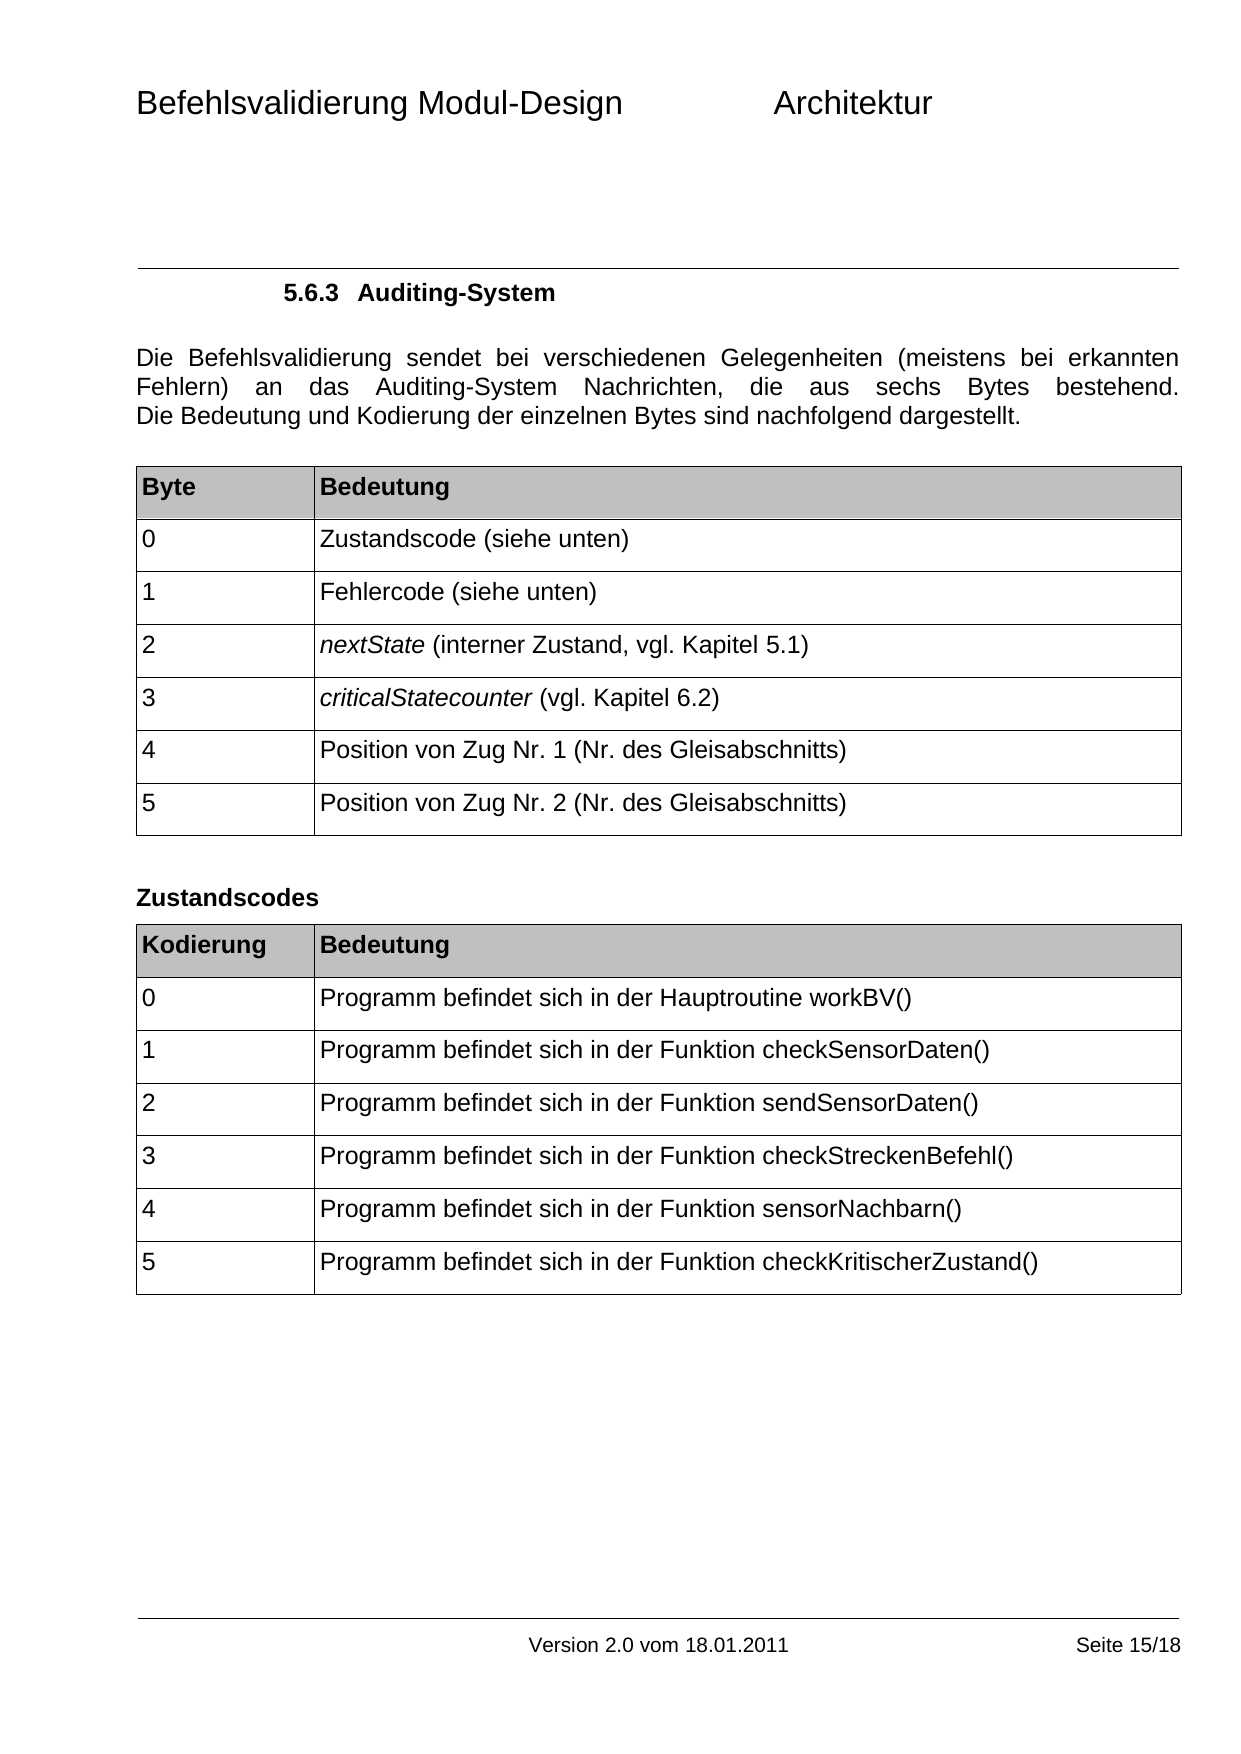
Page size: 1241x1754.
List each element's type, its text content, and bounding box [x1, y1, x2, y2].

table_cell nextState (interner Zustand, vgl. Kapitel 5.1) [315, 625, 1181, 677]
table_cell Fehlercode (siehe unten) [315, 572, 1181, 624]
table_cell Programm befindet sich in der Funktion checkKritischerZustand() [315, 1242, 1181, 1294]
subtitle Auditing-System [283, 289, 1181, 307]
table_header Bedeutung [315, 467, 1181, 518]
table_cell 1 [137, 1031, 314, 1082]
table_cell 2 [137, 625, 314, 677]
table_cell 2 [137, 1084, 314, 1135]
table_cell criticalStatecounter (vgl. Kapitel 6.2) [315, 678, 1181, 730]
table_cell 3 [137, 678, 314, 730]
table_cell Programm befindet sich in der Funktion sendSensorDaten() [315, 1084, 1181, 1135]
table_header Kodierung [137, 925, 314, 977]
table_cell Programm befindet sich in der Funktion checkSensorDaten() [315, 1031, 1181, 1082]
table_cell 0 [137, 520, 314, 571]
table_header Byte [137, 467, 314, 518]
table_cell 4 [137, 1189, 314, 1241]
table_cell 5 [137, 1242, 314, 1294]
table_cell 4 [137, 731, 314, 782]
table_cell Programm befindet sich in der Funktion sensorNachbarn() [315, 1189, 1181, 1241]
table_cell Position von Zug Nr. 2 (Nr. des Gleisabschnitts) [315, 784, 1181, 835]
table_cell Programm befindet sich in der Funktion checkStreckenBefehl() [315, 1136, 1181, 1188]
table_cell Position von Zug Nr. 1 (Nr. des Gleisabschnitts) [315, 731, 1181, 782]
table_cell 1 [137, 572, 314, 624]
table_cell 5 [137, 784, 314, 835]
table_cell 3 [137, 1136, 314, 1188]
text Zustandscodes [136, 883, 1181, 911]
table_cell 0 [137, 978, 314, 1029]
table_cell Zustandscode (siehe unten) [315, 520, 1181, 571]
table_header Bedeutung [315, 925, 1181, 977]
text Die Befehlsvalidierung sendet bei verschiedenen Gelegenheiten (meistens bei erkannten Fehlern) an das Auditing-System Nachrichten, die aus sechs Bytes bestehend. Die Bedeutung und Kodierung der einzelnen Bytes sind nachfolgend dargestellt. [136, 343, 1181, 429]
table_cell Programm befindet sich in der Hauptroutine workBV() [315, 978, 1181, 1029]
